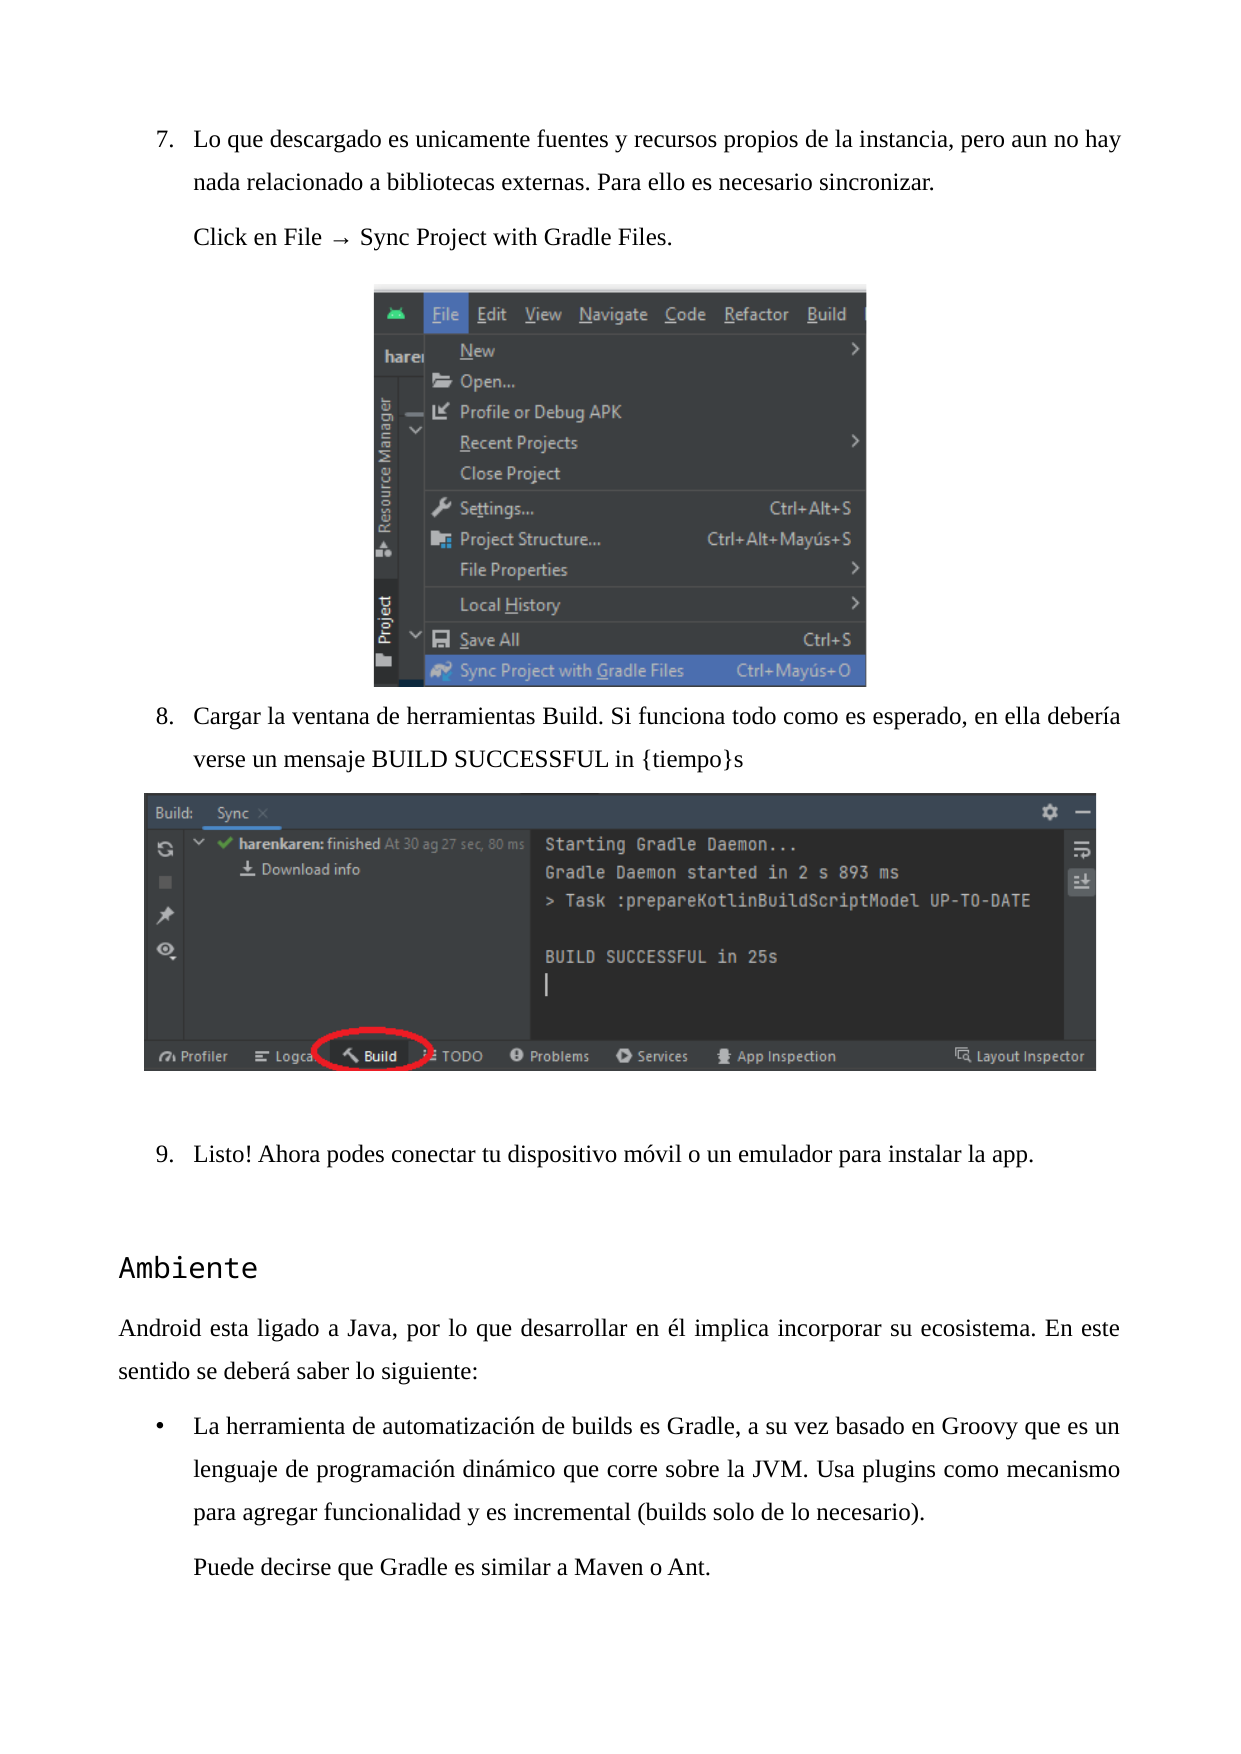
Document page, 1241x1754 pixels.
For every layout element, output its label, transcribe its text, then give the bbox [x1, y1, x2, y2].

text Android esta ligado a Java, por lo que desarrollar en él implica incorporar su ecosistema. En este sentido se deberá saber lo siguiente: [118, 1313, 1122, 1385]
subtitle Ambiente [118, 1248, 1122, 1287]
list Lo que descargado es unicamente fuentes y recursos propios de la instancia, pero aun no hay nada relacionado a bibliotecas externas. Para ello es necesario sincronizar. [156, 124, 1122, 196]
list Puede decirse que Gradle es similar a Maven o Ant. [156, 1552, 1122, 1581]
list Click en File → Sync Project with Gradle Files. [156, 222, 1122, 251]
list Cargar la ventana de herramientas Build. Si funciona todo como es esperado, en ella debería verse un mensaje BUILD SUCCESSFUL in {tiempo}s [156, 277, 1122, 773]
list La herramienta de automatización de builds es Gradle, a su vez basado en Groovy que es un lenguaje de programación dinámico que corre sobre la JVM. Usa plugins como mecanismo para agregar funcionalidad y es incremental (builds solo de lo necesario). [156, 1411, 1122, 1526]
list Listo! Ahora podes conectar tu dispositivo móvil o un emulador para instalar la app. [156, 1139, 1122, 1168]
